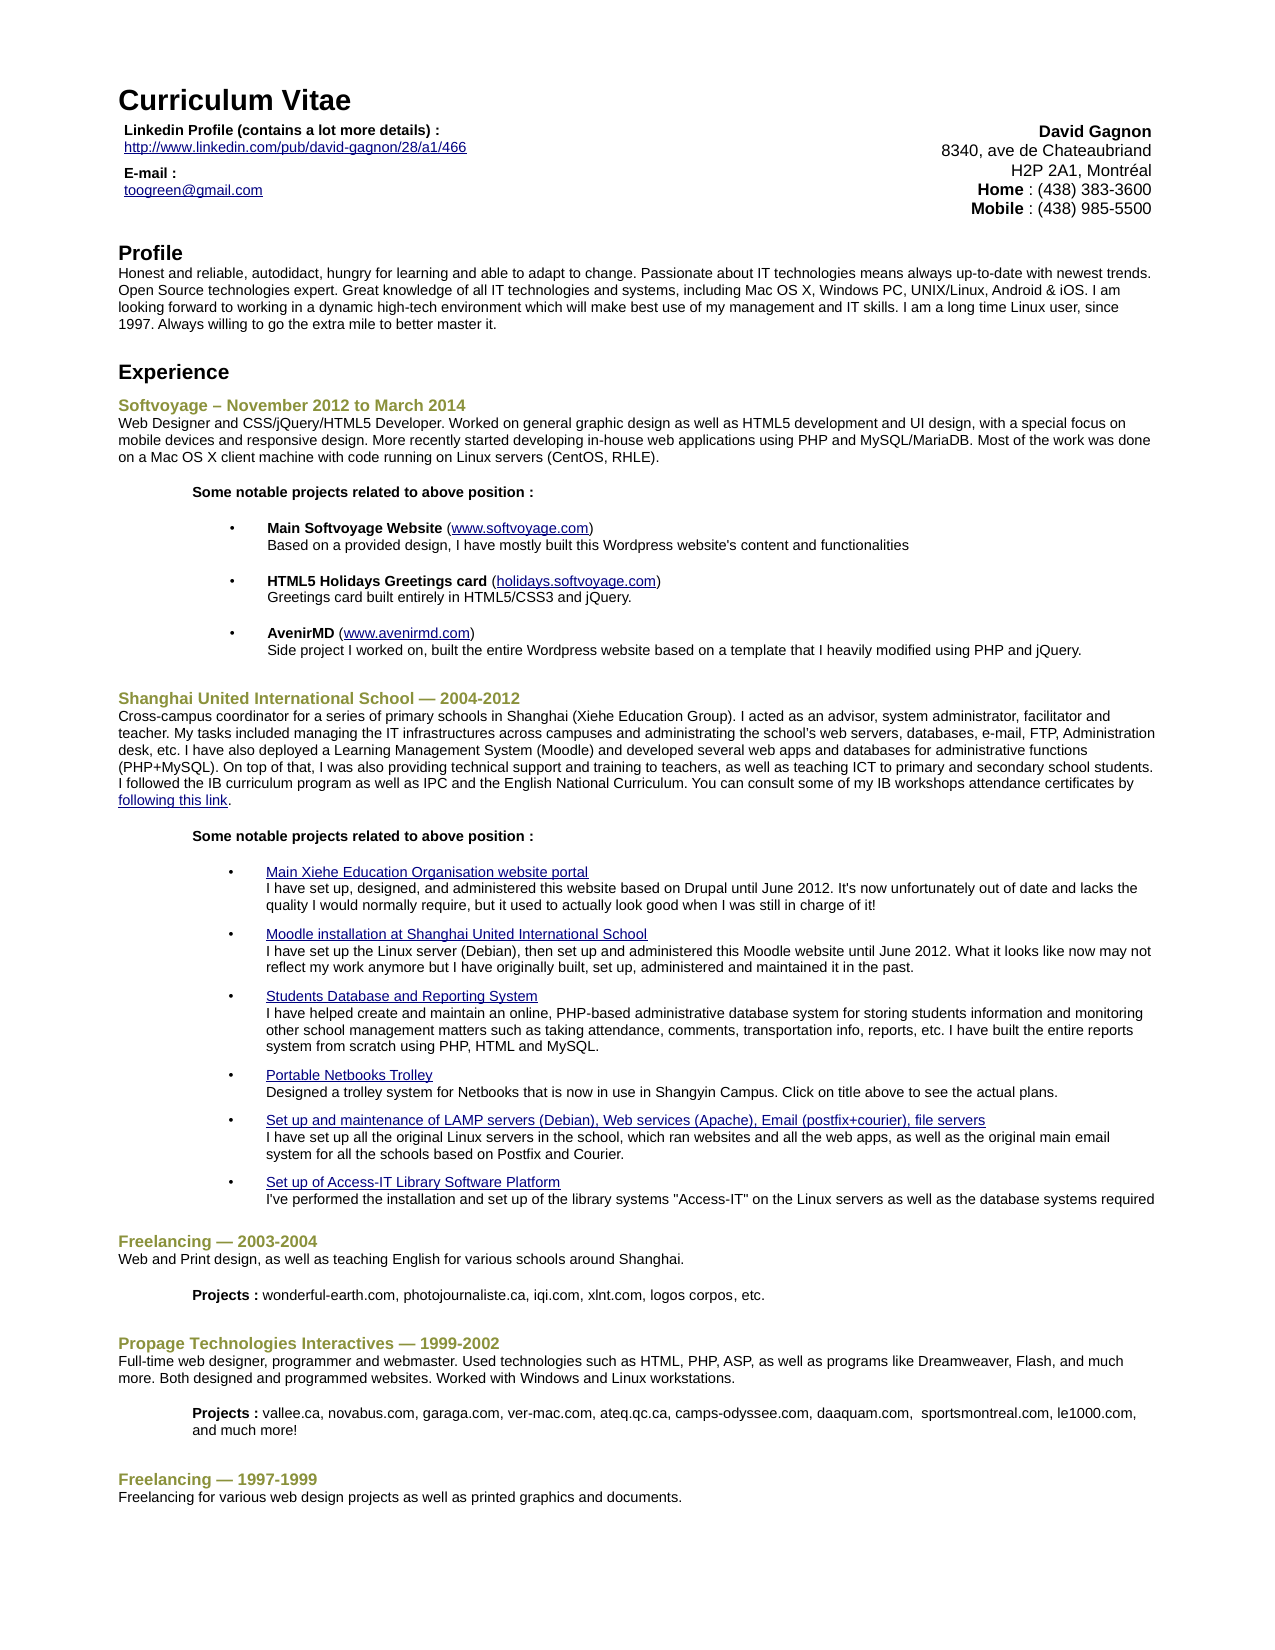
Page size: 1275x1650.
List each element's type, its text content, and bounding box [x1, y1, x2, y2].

text Projects : wonderful-earth.com, photojournaliste.ca, iqi.com, xlnt.com, logos corpos, etc. [192, 1286, 1157, 1303]
list HTML5 Holidays Greetings card (holidays.softvoyage.com) Greetings card built entirely in HTML5/CSS3 and jQuery. [229, 572, 1157, 606]
text Freelancing — 1997-1999 [118, 1469, 1157, 1488]
text Freelancing for various web design projects as well as printed graphics and documents. [118, 1488, 1157, 1505]
table_header David Gagnon 8340, ave de Chateaubriand H2P 2A1, Montréal Home : (438) 383-3600 Mobile : (438) 985-5500 [818, 116, 1157, 232]
list Set up and maintenance of LAMP servers (Debian), Web services (Apache), Email (postfix+courier), file servers I have set up all the original Linux servers in the school, which ran websites and all the web apps, as well as the original main email system for all the schools based on Postfix and Courier. [228, 1112, 1157, 1162]
list Set up of Access-IT Library Software Platform I've performed the installation and set up of the library systems "Access-IT" on the Linux servers as well as the database systems required [228, 1174, 1157, 1208]
text Web and Print design, as well as teaching English for various schools around Shanghai. [118, 1251, 1157, 1267]
text Cross-campus coordinator for a series of primary schools in Shanghai (Xiehe Education Group). I acted as an advisor, system administrator, facilitator and teacher. My tasks included managing the IT infrastructures across campuses and administrating the school’s web servers, databases, e-mail, FTP, Administration desk, etc. I have also deployed a Learning Management System (Moodle) and developed several web apps and databases for administrative functions (PHP+MySQL). On top of that, I was also providing technical support and training to teachers, as well as teaching ICT to primary and secondary school students. I followed the IB curriculum program as well as IPC and the English National Curriculum. You can consult some of my IB workshops attendance certificates by following this link. [118, 708, 1157, 809]
text Freelancing — 2003-2004 [118, 1231, 1157, 1251]
text Full-time web designer, programmer and webmaster. Used technologies such as HTML, PHP, ASP, as well as programs like Dreamweaver, Flash, and much more. Both designed and programmed websites. Worked with Windows and Linux workstations. [118, 1353, 1157, 1386]
list Main Softvoyage Website (www.softvoyage.com) Based on a provided design, I have mostly built this Wordpress website's content and functionalities [229, 520, 1157, 553]
text Some notable projects related to above position : [192, 484, 1157, 501]
table_header Linkedin Profile (contains a lot more details) : http://www.linkedin.com/pub/david-gagnon/28/a1/466 E-mail : toogreen@gmail.com [118, 116, 818, 232]
list Moodle installation at Shanghai United International School I have set up the Linux server (Debian), then set up and administered this Moodle website until June 2012. What it looks like now may not reflect my work anymore but I have originally built, set up, administered and maintained it in the past. [228, 925, 1157, 976]
text Some notable projects related to above position : [192, 828, 1157, 844]
text Experience [118, 360, 1157, 384]
text Shanghai United International School — 2004-2012 [118, 689, 1157, 708]
text Honest and reliable, autodidact, hungry for learning and able to adapt to change. Passionate about IT technologies means always up-to-date with newest trends. Open Source technologies expert. Great knowledge of all IT technologies and systems, including Mac OS X, Windows PC, UNIX/Linux, Android & iOS. I am looking forward to working in a dynamic high-tech environment which will make best use of my management and IT skills. I am a long time Linux user, since 1997. Always willing to go the extra mile to better master it. [118, 265, 1157, 332]
text Softvoyage – November 2012 to March 2014 [118, 396, 1157, 415]
list Portable Netbooks Trolley Designed a trolley system for Netbooks that is now in use in Shangyin Campus. Click on title above to see the actual plans. [228, 1067, 1157, 1100]
text Web Designer and CSS/jQuery/HTML5 Developer. Worked on general graphic design as well as HTML5 development and UI design, with a special focus on mobile devices and responsive design. More recently started developing in-house web applications using PHP and MySQL/MariaDB. Most of the work was done on a Mac OS X client machine with code running on Linux servers (CentOS, RHLE). [118, 415, 1157, 465]
list Students Database and Reporting System I have helped create and maintain an online, PHP-based administrative database system for storing students information and monitoring other school management matters such as taking attendance, comments, transportation info, reports, etc. I have built the entire reports system from scratch using PHP, HTML and MySQL. [228, 988, 1157, 1055]
text Curriculum Vitae [118, 83, 1157, 116]
text Profile [118, 241, 1157, 265]
list AvenirMD (www.avenirmd.com) Side project I worked on, built the entire Wordpress website based on a template that I heavily modified using PHP and jQuery. [229, 625, 1157, 658]
text Propage Technologies Interactives — 1999-2002 [118, 1333, 1157, 1353]
text Projects : vallee.ca, novabus.com, garaga.com, ver-mac.com, ateq.qc.ca, camps-odyssee.com, daaquam.com, sportsmontreal.com, le1000.com, and much more! [192, 1405, 1157, 1439]
list Main Xiehe Education Organisation website portal I have set up, designed, and administered this website based on Drupal until June 2012. It's now unfortunately out of date and lacks the quality I would normally require, but it used to actually look good when I was still in charge of it! [228, 863, 1157, 914]
